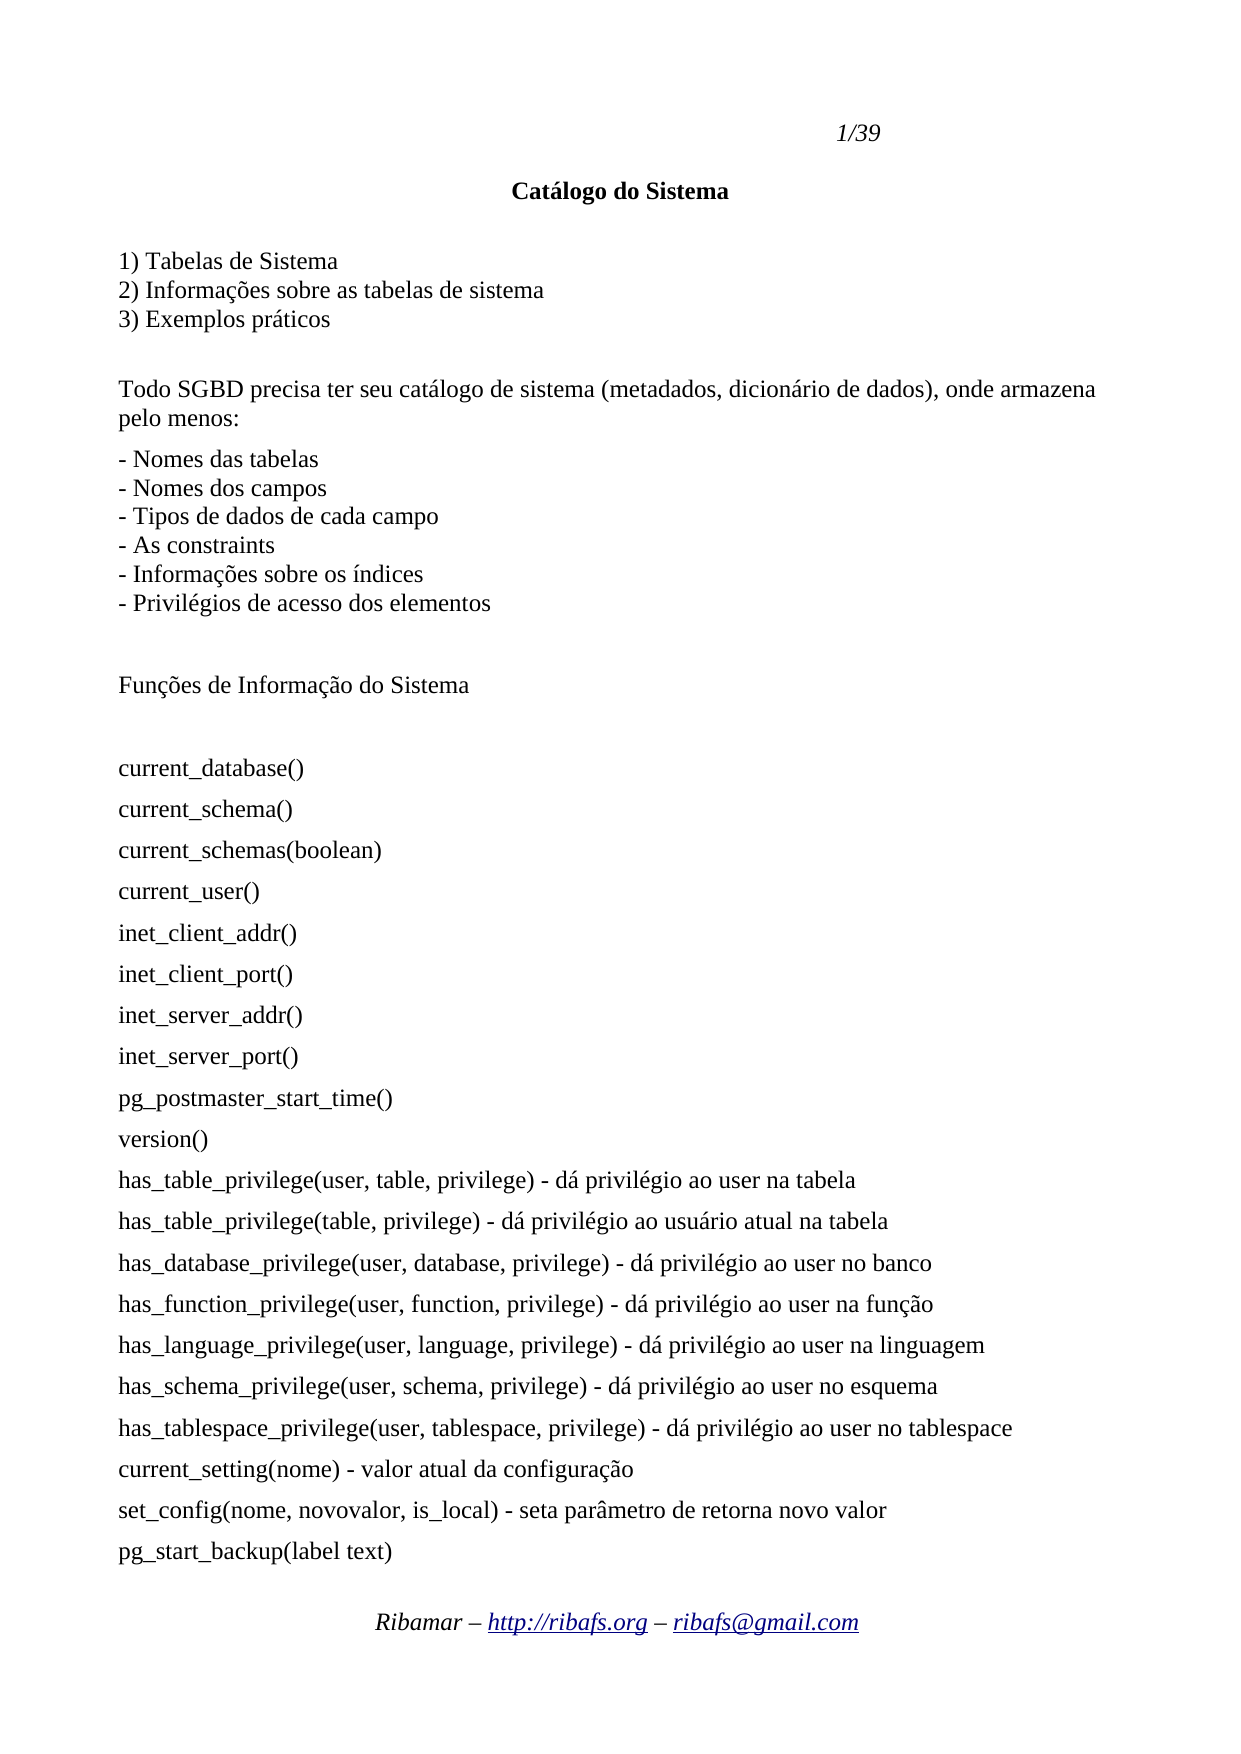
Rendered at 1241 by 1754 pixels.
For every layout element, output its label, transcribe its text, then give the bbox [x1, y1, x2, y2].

text has_tablespace_privilege(user, tablespace, privilege) - dá privilégio ao user no tablespace [118, 1413, 1122, 1441]
text - Nomes das tabelas - Nomes dos campos - Tipos de dados de cada campo - As constraints - Informações sobre os índices - Privilégios de acesso dos elementos [118, 444, 1122, 616]
text pg_start_backup(label text) [118, 1536, 1122, 1565]
text 1) Tabelas de Sistema 2) Informações sobre as tabelas de sistema 3) Exemplos práticos [118, 218, 1122, 361]
text current_database() [118, 753, 1122, 781]
text has_database_privilege(user, database, privilege) - dá privilégio ao user no banco [118, 1248, 1122, 1276]
text inet_client_port() [118, 959, 1122, 988]
text Funções de Informação do Sistema [118, 670, 1122, 699]
text set_config(nome, novovalor, is_local) - seta parâmetro de retorna novo valor [118, 1495, 1122, 1524]
text current_schema() [118, 794, 1122, 823]
text version() [118, 1124, 1122, 1153]
text has_language_privilege(user, language, privilege) - dá privilégio ao user na linguagem [118, 1330, 1122, 1359]
text has_function_privilege(user, function, privilege) - dá privilégio ao user na função [118, 1289, 1122, 1318]
text inet_server_port() [118, 1041, 1122, 1070]
text has_table_privilege(user, table, privilege) - dá privilégio ao user na tabela [118, 1165, 1122, 1194]
text current_setting(nome) - valor atual da configuração [118, 1454, 1122, 1483]
text pg_postmaster_start_time() [118, 1083, 1122, 1111]
text current_schemas(boolean) [118, 835, 1122, 864]
text has_schema_privilege(user, schema, privilege) - dá privilégio ao user no esquema [118, 1371, 1122, 1400]
text inet_server_addr() [118, 1000, 1122, 1029]
text Todo SGBD precisa ter seu catálogo de sistema (metadados, dicionário de dados), onde armazena pelo menos: [118, 374, 1122, 431]
text has_table_privilege(table, privilege) - dá privilégio ao usuário atual na tabela [118, 1206, 1122, 1235]
text current_user() [118, 876, 1122, 905]
text Catálogo do Sistema [118, 176, 1122, 205]
text inet_client_addr() [118, 918, 1122, 946]
